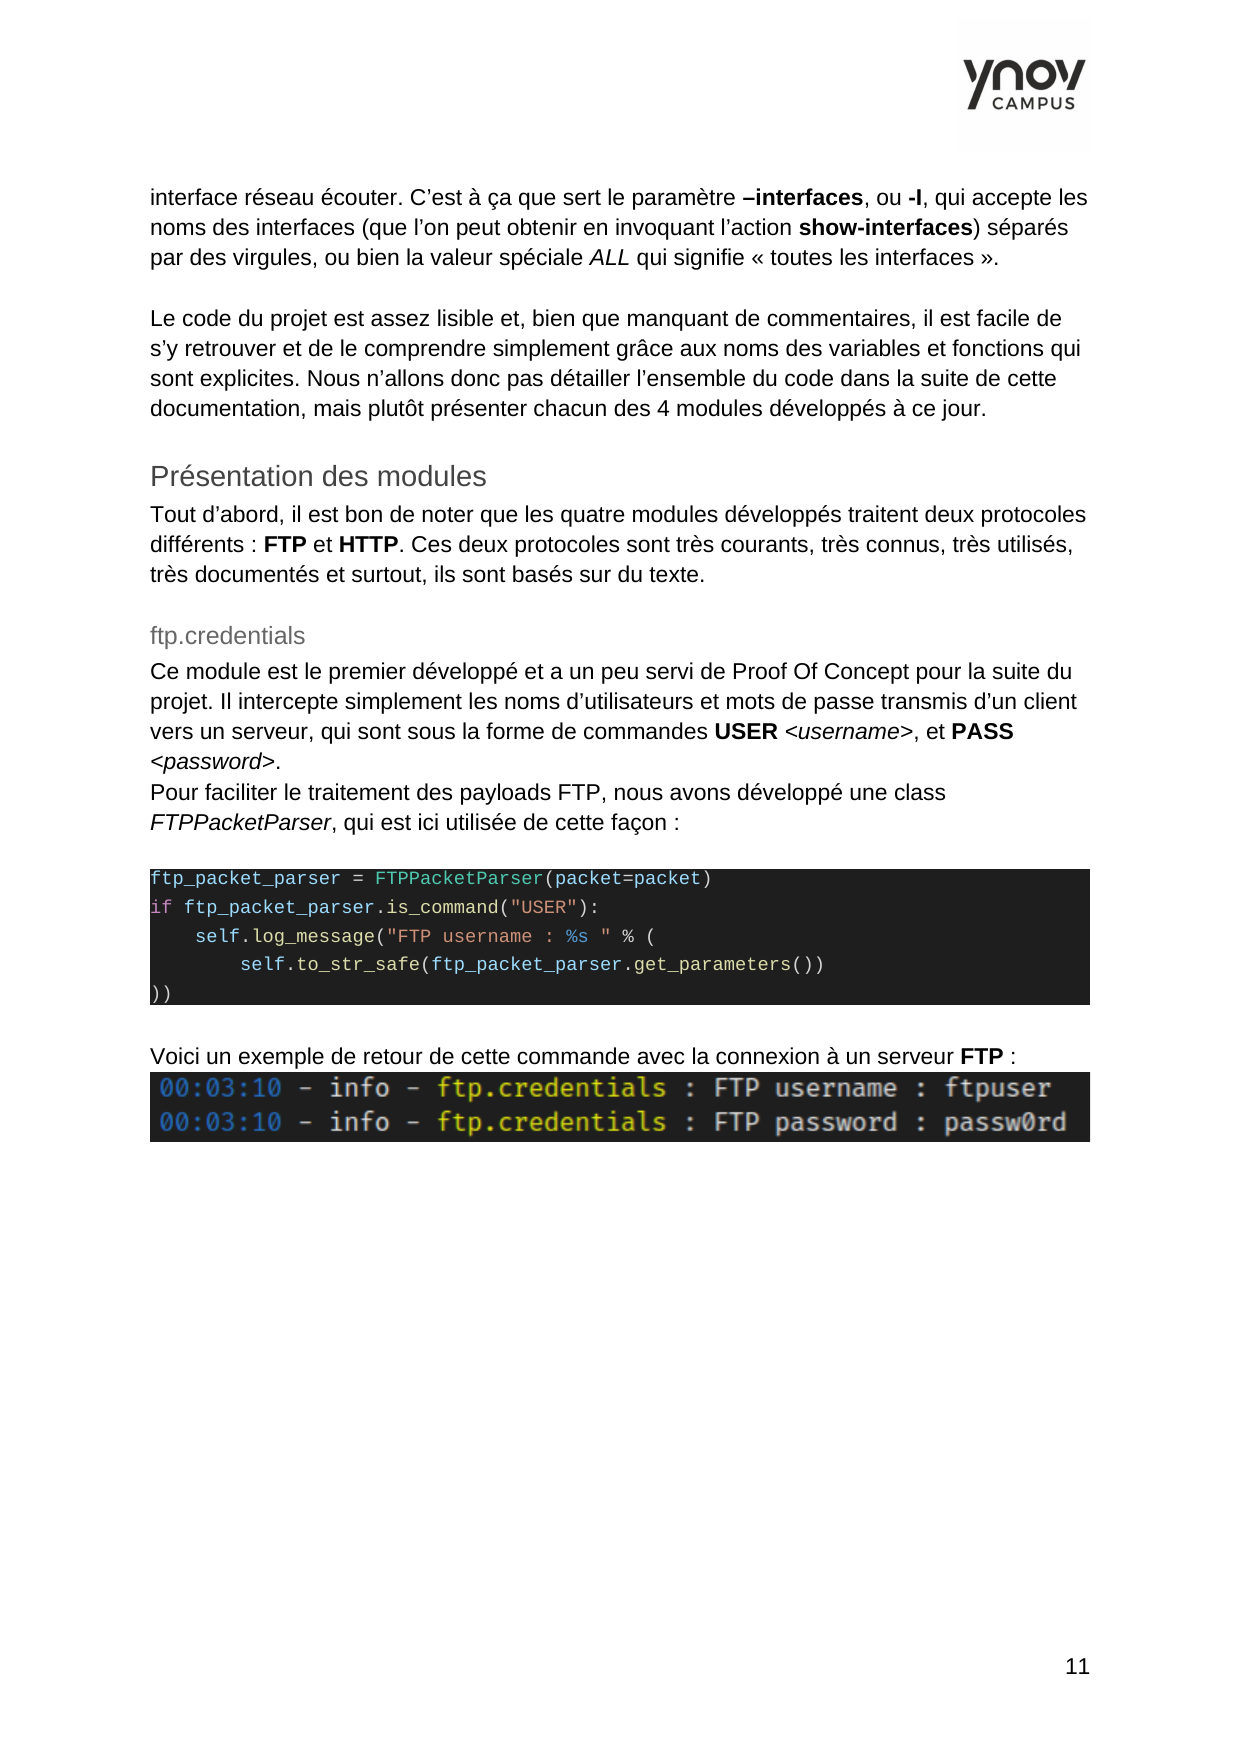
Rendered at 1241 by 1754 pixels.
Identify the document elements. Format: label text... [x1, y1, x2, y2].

text Voici un exemple de retour de cette commande avec la connexion à un serveur FTP : [150, 1043, 1090, 1069]
text Ce module est le premier développé et a un peu servi de Proof Of Concept pour la suite du projet. Il intercepte simplement les noms d’utilisateurs et mots de passe transmis d’un client vers un serveur, qui sont sous la forme de commandes USER <username>, et PASS <password>. [150, 658, 1090, 775]
text self.to_str_safe(ftp_packet_parser.get_parameters()) [150, 955, 1090, 976]
text self.log_message("FTP username : %s " % ( [150, 926, 1090, 948]
text Le code du projet est assez lisible et, bien que manquant de commentaires, il est facile de s’y retrouver et de le comprendre simplement grâce aux noms des variables et fonctions qui sont explicites. Nous n’allons donc pas détailler l’ensemble du code dans la suite de cette documentation, mais plutôt présenter chacun des 4 modules développés à ce jour. [150, 305, 1090, 422]
subtitle Présentation des modules [150, 459, 1090, 492]
text interface réseau écouter. C’est à ça que sert le paramètre –interfaces, ou -I, qui accepte les noms des interfaces (que l’on peut obtenir en invoquant l’action show-interfaces) séparés par des virgules, ou bien la valeur spéciale ALL qui signifie « toutes les interfaces ». [150, 184, 1090, 271]
subtitle ftp.credentials [150, 621, 1090, 649]
text Pour faciliter le traitement des payloads FTP, nous avons développé une class FTPPacketParser, qui est ici utilisée de cette façon : [150, 778, 1090, 835]
picture [150, 1072, 1091, 1142]
text Tout d’abord, il est bon de noter que les quatre modules développés traitent deux protocoles différents : FTP et HTTP. Ces deux protocoles sont très courants, très connus, très utilisés, très documentés et surtout, ils sont basés sur du texte. [150, 501, 1090, 588]
picture [957, 18, 1091, 152]
text if ftp_packet_parser.is_command("USER"): [150, 898, 1090, 919]
text ftp_packet_parser = FTPPacketParser(packet=packet) [150, 869, 1090, 890]
text )) [150, 984, 1090, 1005]
